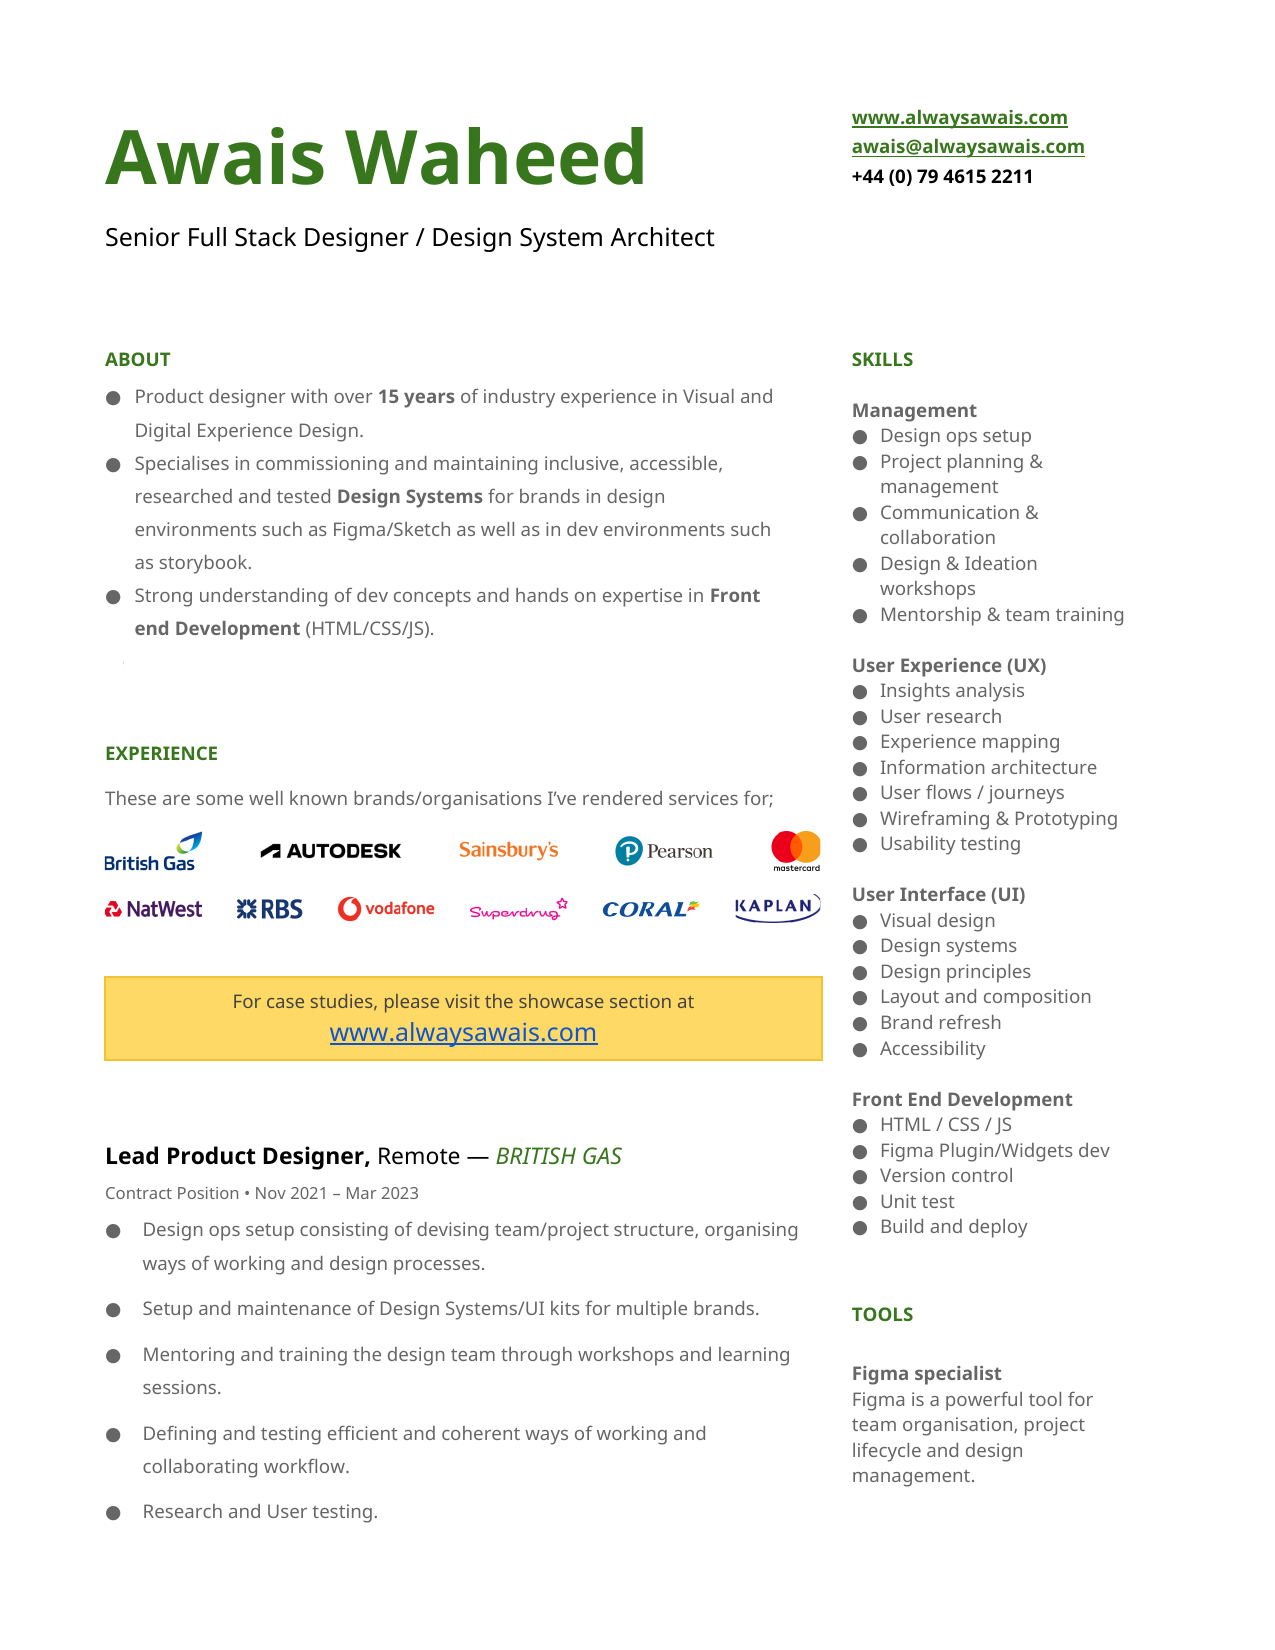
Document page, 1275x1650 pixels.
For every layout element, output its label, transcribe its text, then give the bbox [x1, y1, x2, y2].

table_header For case studies, please visit the showcase section at www.alwaysawais.com [106, 978, 821, 1059]
table_header Awais Waheed Senior Full Stack Designer / Design System Architect [90, 90, 837, 268]
table_cell ABOUT Product designer with over 15 years of industry experience in Visual and Digital Experience Design. Specialises in commissioning and maintaining inclusive, accessible, researched and tested Design Systems for brands in design environments such as Figma/Sketch as well as in dev environments such as storybook. Strong understanding of dev concepts and hands on expertise in Front end Development (HTML/CSS/JS). EXPERIENCE These are some well known brands/organisations I’ve rendered services for; Lead Product Designer, Remote — BRITISH GAS Contract Position • Nov 2021 – Mar 2023 Design ops setup consisting of devising team/project structure, organising ways of working and design processes. Setup and maintenance of Design Systems/UI kits for multiple brands. Mentoring and training the design team through workshops and learning sessions. Defining and testing efficient and coherent ways of working and collaborating workflow. Research and User testing. Figma plugin development. Senior Product Designer / UX Consultant, Remote — AUTODESK Contract Position • May 2021 – Nov 2021 Helping with finding solutions for complex SAAS construction management products. Quantitative and qualitative research, Ideation and exploration. Wireframing and Prototyping. Simple solution of complex problems through different ways of UX mapping. Creation of bespoke Wireframe library and file structure template. Mentoring the team on Figma as a design and prototyping tool. Lead Product Designer / UI Developer, London — ARGOS / SAINSBURYS PLC Contract Position • Mar 2019 – Apr 2021 Sole UX/UI designer working on an internally used Tool which enables agents at call centre to carry out operations facilitating end customers. Responsible for carrying out user research along with business requirement gathering and producing prototypes showing an optimised user experience and business value. Working closely with Product Owners and BAs and with hand on dev knowledge pointed out the build feasibility and potential dev problems early on. Building prototypes in Axure and Figma, UI Design in Sketch and Figma, Design hand-off using Invision app. Working closely with Front end and Backend developers to ensure the feature implementation and championed the most efficient techniques towards the build. Split contribution with the dev team towards FE Development, coding in React(typescript)/Redux, components in storybook complete with unit testing. Handling Styling with Sass as well as CSS in JS. Worked in an agile scrum environment with the team. Lead UX/UI Designer, London — Semantic Integration Contract Position • Jan 2019 - Feb 2019 Worked as sole UX/UI designer for one of the leading education publishers knows as Pearson. Responsible for a full-fledged UX exercise based on user centered and persuasive design principles on an internal user facing application features. User research, Initial stakeholders and User interviews, information architecture, usability testing. Worked closely with BA and DEV team to manage requirements and explore technical feasibility or shortcomings on the dev implementation side. Developed iterations of clickthrough and interactive prototypes to highlight the user journeys and potential pain points. Collaborative feedback sessions with stakeholders and iterated versions of the prototypes. Conducted User testing against the prototypes and collected reactions/feedback. High fidelity designs based on the design system using Sketch. Design delivery using zeplin and invision app. Lead Front-End Designer/Developer, Slough — Affinion International Contract Position • Jul 2014 - Nov 2018 Designed and developed greenfield websites and mobile interfaces mainly loyalty programmes for financial industries. Lead UX and UI activities, designed planning and assigned tasks within the team. Worked on various fin-tech projects right from the proposal phase to delivery. Worked directly with clients to establish project scope, timelines, interactive prototypes and guidelines. Interactive click-through creation to give an early flavor of the end product. Mentored Junior UX and UI designers. More experience details can be found on my portfolio. www.alwaysawais.com [90, 268, 837, 1539]
table_cell SKILLS Management Design ops setup Project planning & management Communication & collaboration Design & Ideation workshops Mentorship & team training User Experience (UX) Insights analysis User research Experience mapping Information architecture User flows / journeys Wireframing & Prototyping Usability testing User Interface (UI) Visual design Design systems Design principles Layout and composition Brand refresh Accessibility Front End Development HTML / CSS / JS Figma Plugin/Widgets dev Version control Unit test Build and deploy TOOLS Figma specialist Figma is a powerful tool for team organisation, project lifecycle and design management. With a commanding expertise in this tool, im able to manage teams and projects, create well structured, scalable and modular layouts/designs easily and quickly, leveraging features like auto layout, interactive variants, component props, prototyping, branching and custom coded plugins resulting in a smooth, fast and efficient workflow. UX Figjam • Miro • Pen/Paper • Whiteboard • Axure • UX Pin • Userzoom UI Figma • Sketch • Adobe XD • Illustrator • Photoshop • Invision • Zeplin Dev React • Redux • Storybook.js • Sass • Tailwind • Typescript • Git • NPM EDUCATION Masters (New Media Art & Design) University of West London, London Passed 2010 Certification in Design and Multimedia Peak Solutions, Lahore Passed 2003 Bachelors of Computer Science (BCS) University of central Punjab, Lahore Passed 2002 [837, 268, 1181, 1539]
table_header www.alwaysawais.com awais@alwaysawais.com +44 (0) 79 4615 2211 [837, 90, 1181, 268]
picture [104, 831, 821, 923]
